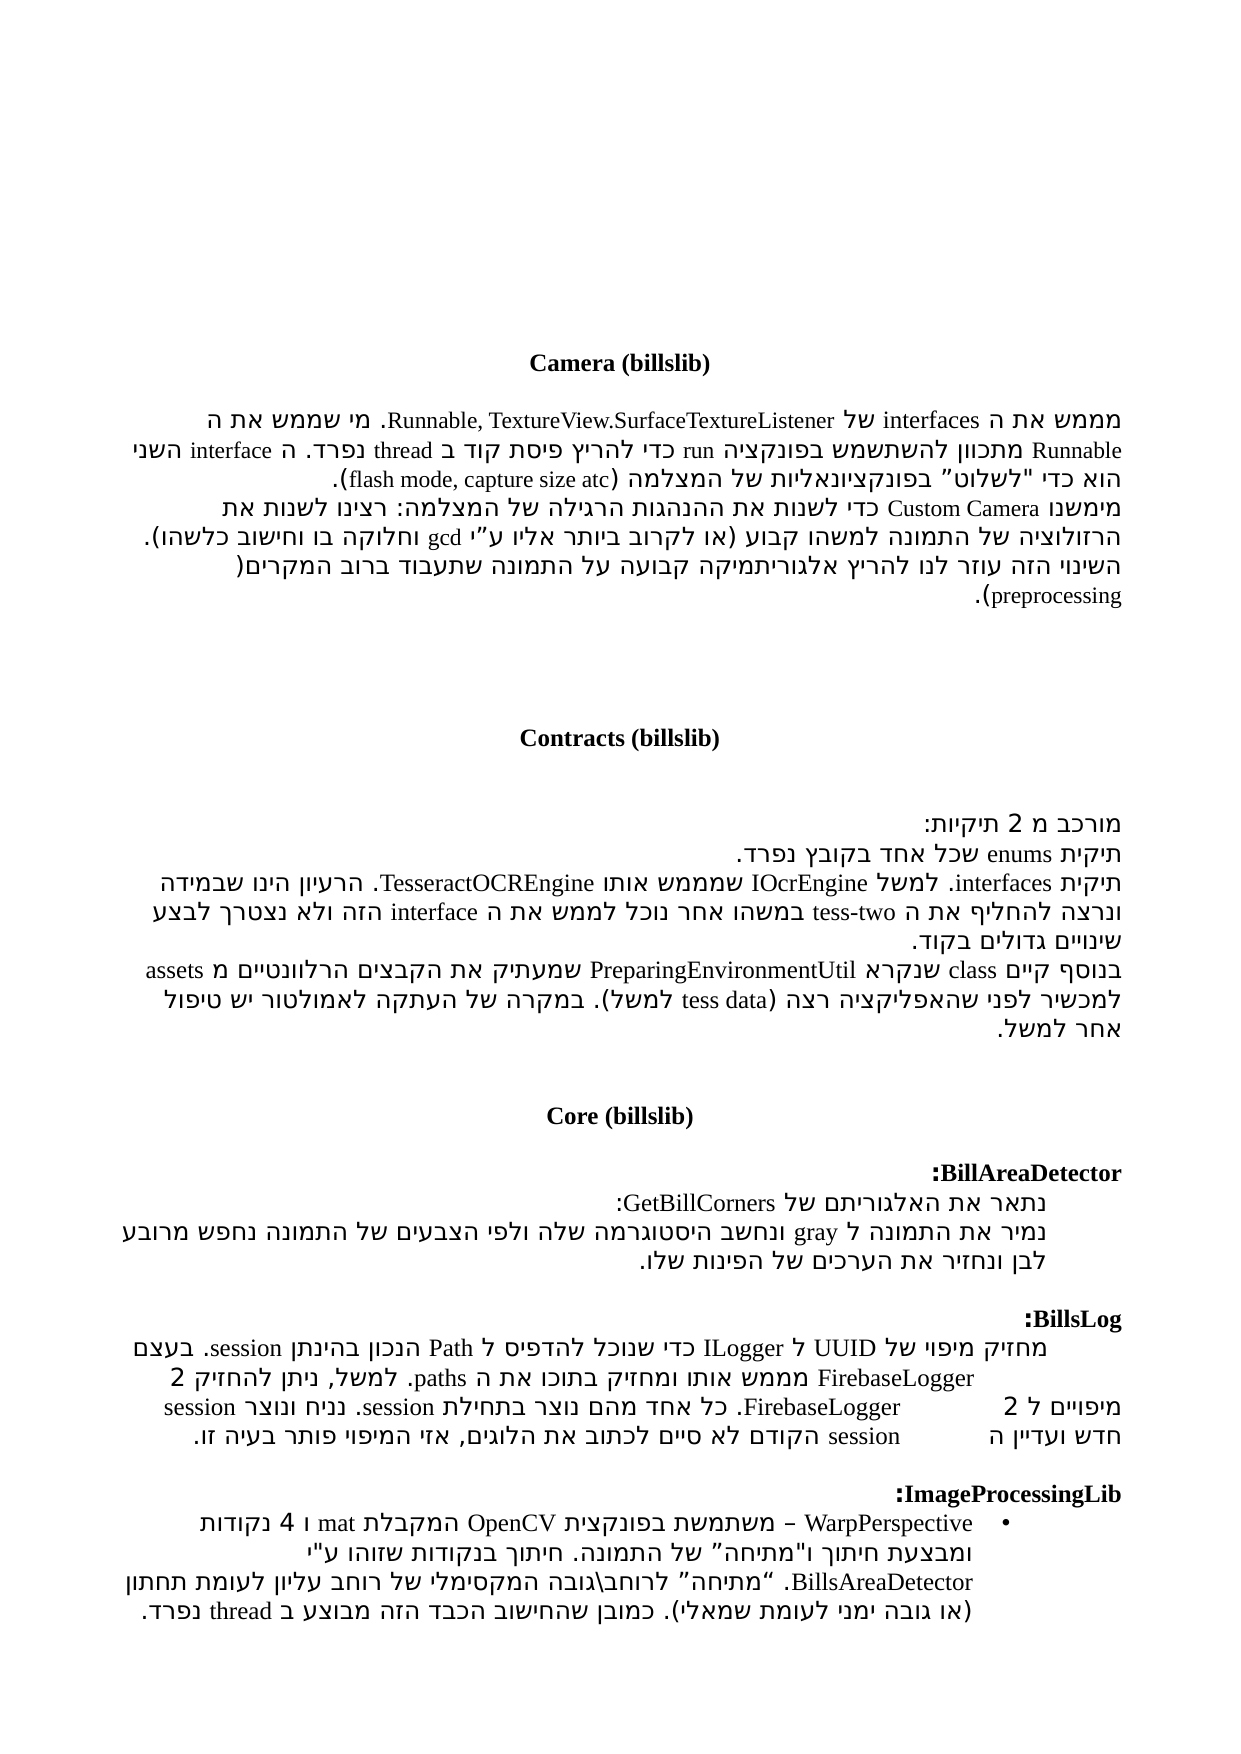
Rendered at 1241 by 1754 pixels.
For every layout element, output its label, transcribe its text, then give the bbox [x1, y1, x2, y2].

list WarpPerspective – משתמשת בפונקצית OpenCV המקבלת mat ו 4 נקודות ומבצעת חיתוך ו"מתיחה” של התמונה. חיתוך בנקודות שזוהו ע"י BillsAreaDetector. “מתיחה” לרוחב\גובה המקסימלי של רוחב עליון לעומת תחתון (או גובה ימני לעומת שמאלי). כמובן שהחישוב הכבד הזה מבוצע ב thread נפרד. [118, 1508, 1011, 1625]
text Core (billslib) [118, 1101, 1122, 1129]
text תיקית enums שכל אחד בקובץ נפרד. [118, 839, 1122, 868]
list נתאר את האלגוריתם של GetBillCorners: [118, 1188, 1084, 1217]
list נמיר את התמונה ל gray ונחשב היסטוגרמה שלה ולפי הצבעים של התמונה נחפש מרובע לבן ונחזיר את הערכים של הפינות שלו. [118, 1217, 1084, 1304]
text Contracts (billslib) [118, 723, 1122, 752]
text BillAreaDetector: [118, 1158, 1122, 1188]
text ImageProcessingLib: [118, 1479, 1122, 1508]
text Camera (billslib) [118, 348, 1122, 377]
text BillsLog: [118, 1304, 1122, 1333]
text מורכב מ 2 תיקיות: [118, 809, 1122, 839]
text בנוסף קיים class שנקרא PreparingEnvironmentUtil שמעתיק את הקבצים הרלוונטיים מ assets למכשיר לפני שהאפליקציה רצה (tess data למשל). במקרה של העתקה לאמולטור יש טיפול אחר למשל. [118, 956, 1122, 1043]
text מחזיק מיפוי של UUID ל ILogger כדי שנוכל להדפיס ל Path הנכון בהינתן session. בעצם FirebaseLogger מממש אותו ומחזיק בתוכו את ה paths. למשל, ניתן להחזיק 2 מיפויים ל 2 FirebaseLogger. כל אחד מהם נוצר בתחילת session. נניח ונוצר session חדש ועדיין ה session הקודם לא סיים לכתוב את הלוגים, אזי המיפוי פותר בעיה זו. [118, 1333, 1122, 1450]
text מממש את ה interfaces של Runnable, TextureView.SurfaceTextureListener. מי שממש את ה Runnable מתכוון להשתשמש בפונקציה run כדי להריץ פיסת קוד ב thread נפרד. ה interface השני הוא כדי "לשלוט” בפונקציונאליות של המצלמה (flash mode, capture size atc). [118, 406, 1122, 493]
text מימשנו Custom Camera כדי לשנות את ההנהגות הרגילה של המצלמה: רצינו לשנות את הרזולוציה של התמונה למשהו קבוע (או לקרוב ביותר אליו ע”י gcd וחלוקה בו וחישוב כלשהו). השינוי הזה עוזר לנו להריץ אלגוריתמיקה קבועה על התמונה שתעבוד ברוב המקרים(preprocessing). [118, 493, 1122, 610]
text תיקית interfaces. למשל IOcrEngine שמממש אותו TesseractOCREngine. הרעיון הינו שבמידה ונרצה להחליף את ה tess-two במשהו אחר נוכל לממש את ה interface הזה ולא נצטרך לבצע שינויים גדולים בקוד. [118, 868, 1122, 956]
